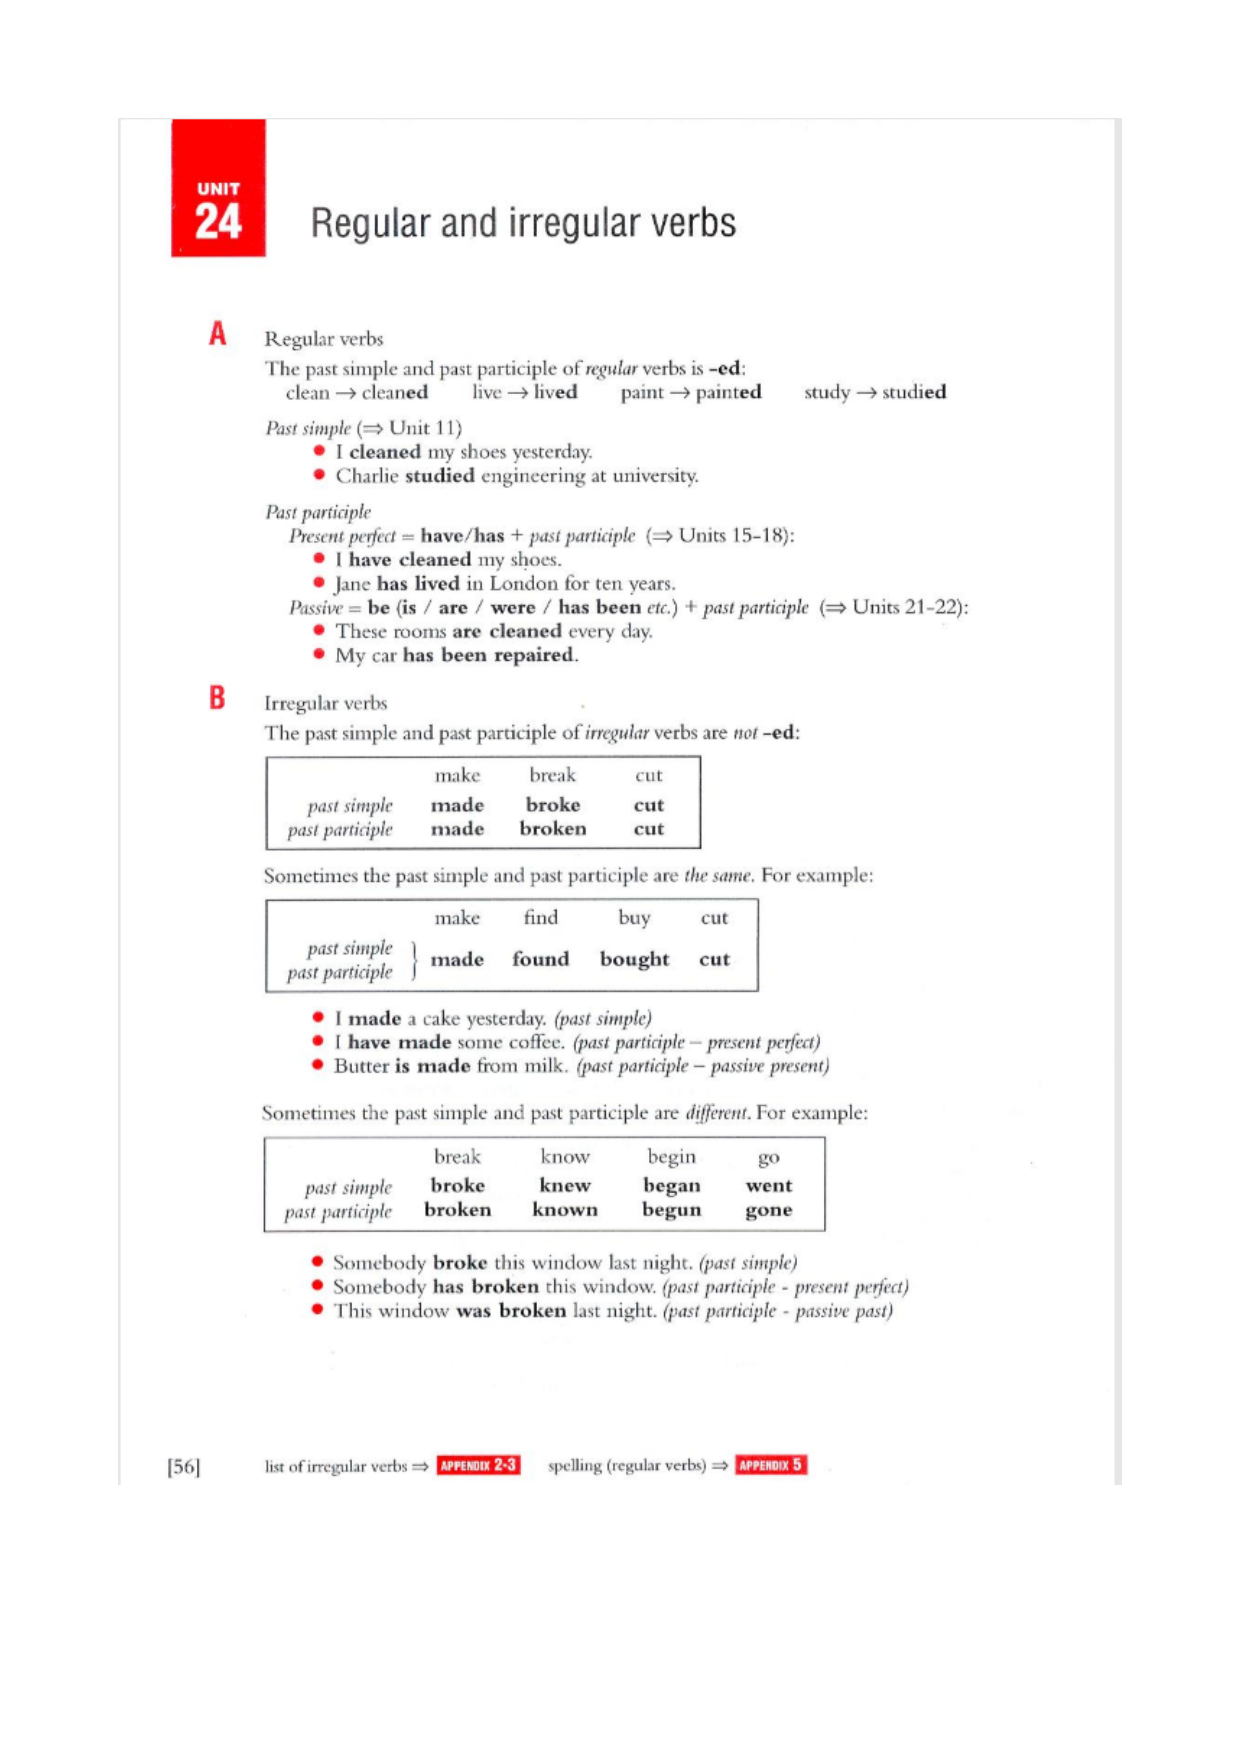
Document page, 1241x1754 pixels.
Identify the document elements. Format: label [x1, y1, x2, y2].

picture [118, 118, 1122, 1485]
